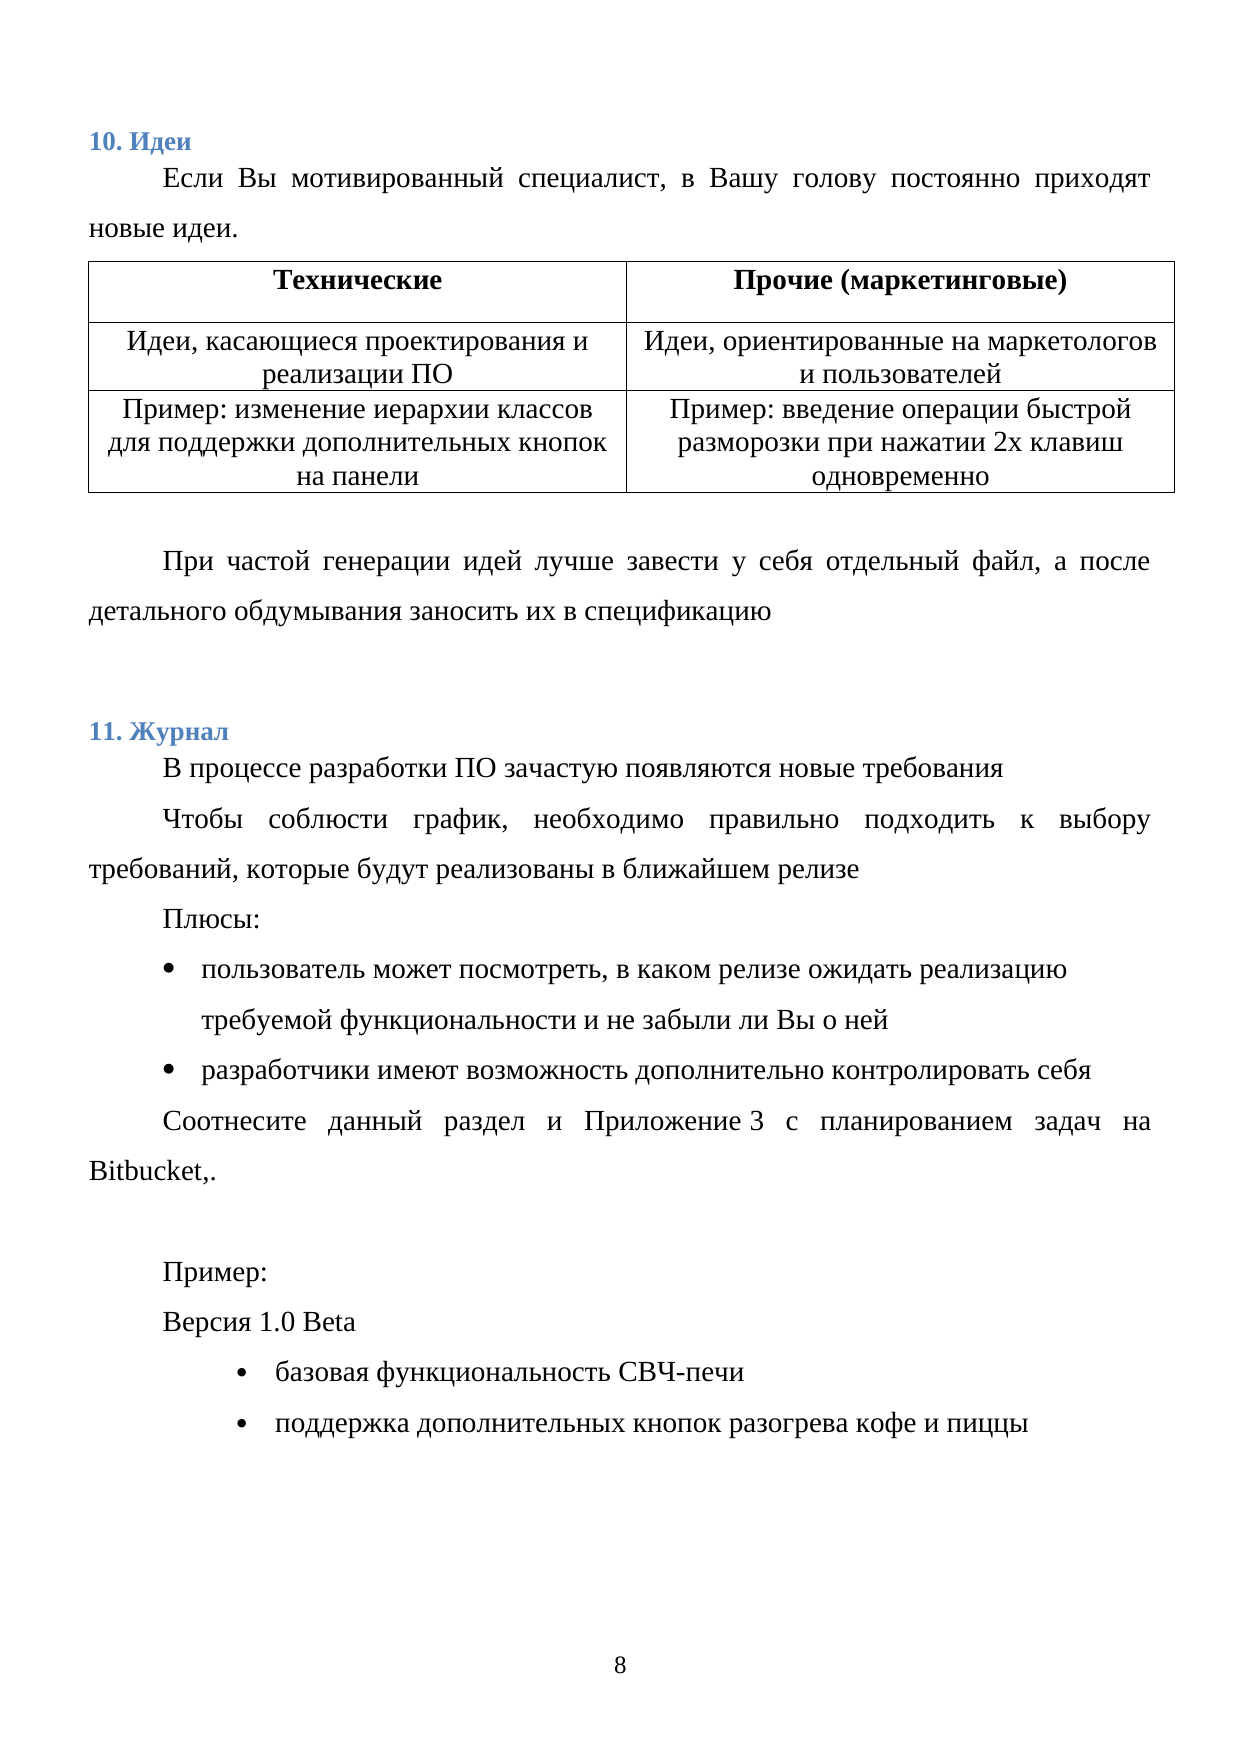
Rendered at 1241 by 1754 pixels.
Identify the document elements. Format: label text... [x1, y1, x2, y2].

list базовая функциональность СВЧ-печи [163, 1354, 1152, 1388]
text Пример: [88, 1254, 1152, 1287]
text Плюсы: [88, 901, 1152, 935]
list пользователь может посмотреть, в каком релизе ожидать реализацию требуемой функциональности и не забыли ли Вы о ней [163, 952, 1152, 1036]
text Версия 1.0 Beta [88, 1304, 1152, 1338]
text Чтобы соблюсти график, необходимо правильно подходить к выбору требований, которые будут реализованы в ближайшем релизе [88, 801, 1152, 884]
subtitle 11. Журнал [88, 715, 1152, 746]
table_header Прочие (маркетинговые) [627, 262, 1174, 322]
table_header Технические [89, 262, 626, 322]
text Если Вы мотивированный специалист, в Вашу голову постоянно приходят новые идеи. [88, 160, 1152, 244]
list поддержка дополнительных кнопок разогрева кофе и пиццы [163, 1405, 1152, 1438]
text В процессе разработки ПО зачастую появляются новые требования [88, 750, 1152, 784]
list разработчики имеют возможность дополнительно контролировать себя [163, 1052, 1152, 1086]
text При частой генерации идей лучше завести у себя отдельный файл, а после детального обдумывания заносить их в спецификацию [88, 543, 1152, 627]
subtitle 10. Идеи [88, 124, 1152, 156]
text Соотнесите данный раздел и Приложение 3 с планированием задач на Bitbucket,. [88, 1103, 1152, 1187]
